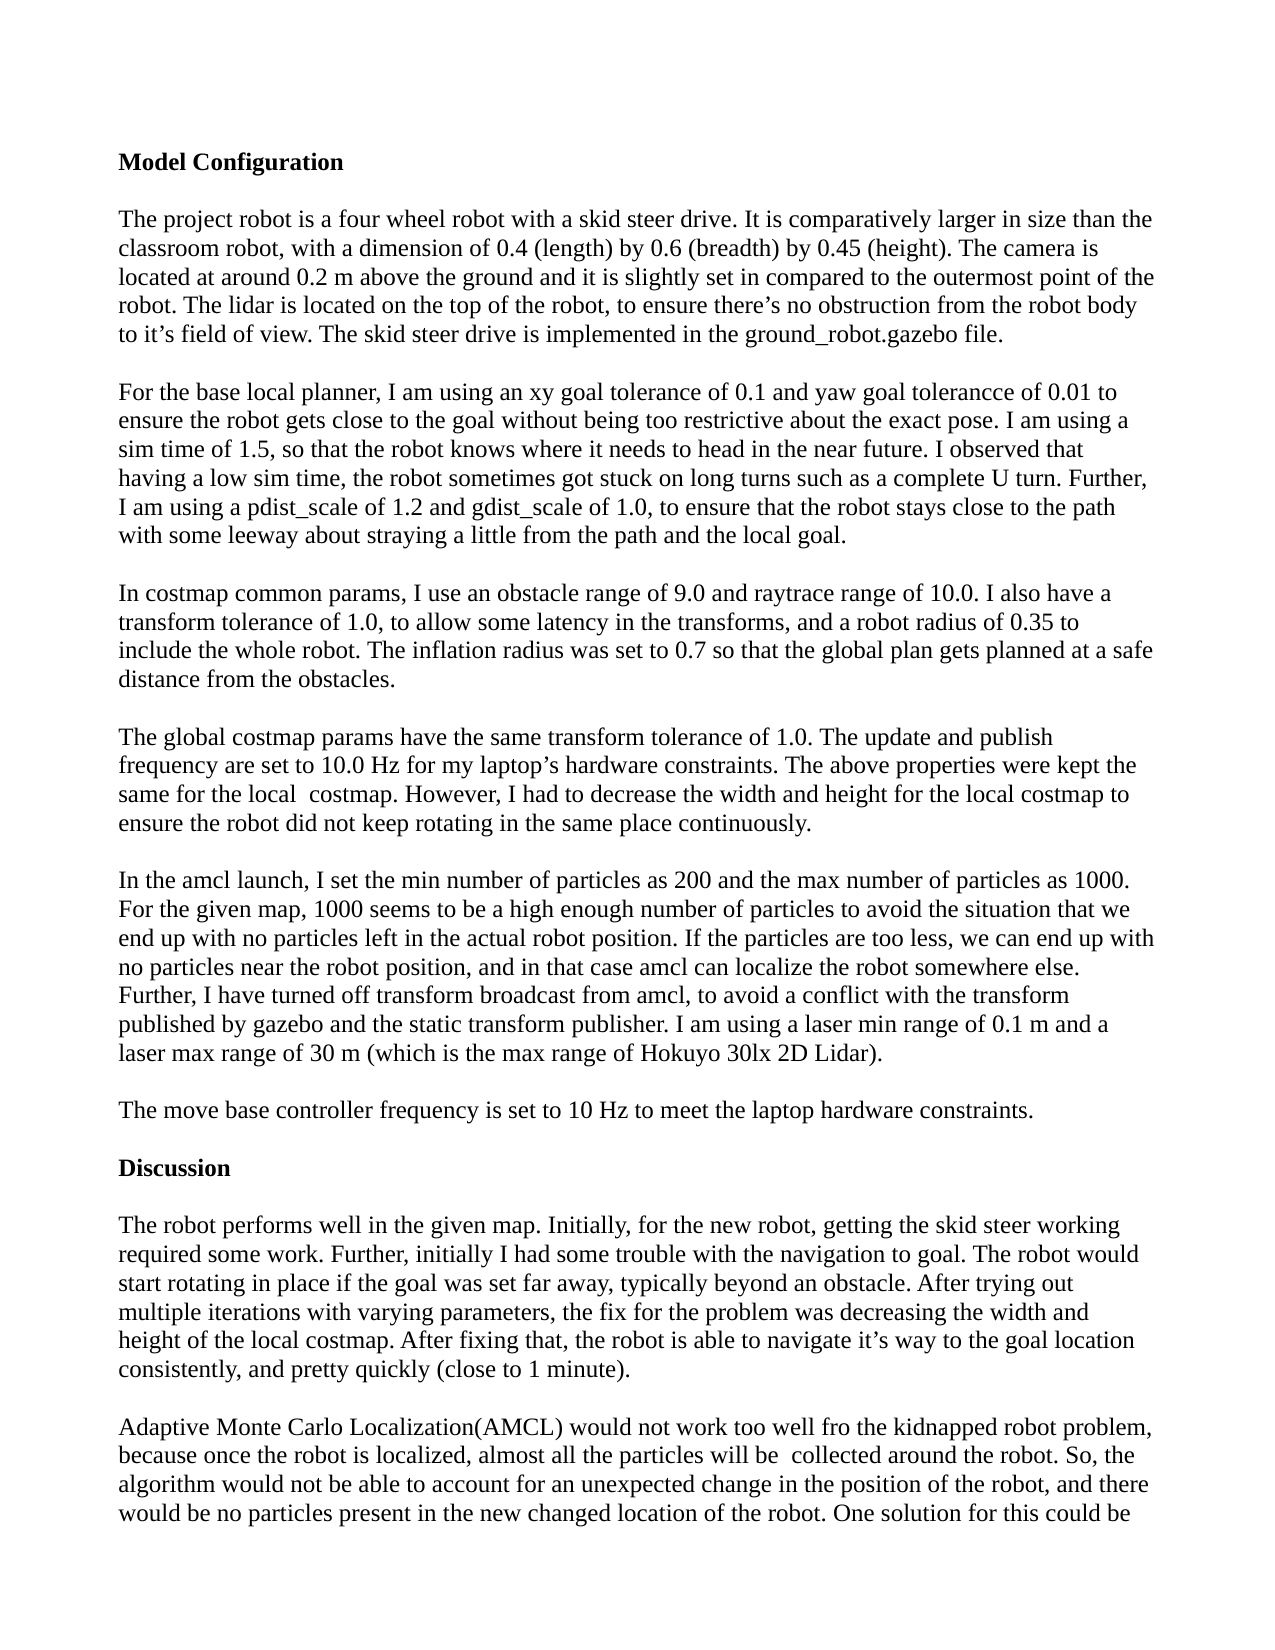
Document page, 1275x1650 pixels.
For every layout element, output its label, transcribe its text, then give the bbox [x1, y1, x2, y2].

text The project robot is a four wheel robot with a skid steer drive. It is comparatively larger in size than the classroom robot, with a dimension of 0.4 (length) by 0.6 (breadth) by 0.45 (height). The camera is located at around 0.2 m above the ground and it is slightly set in compared to the outermost point of the robot. The lidar is located on the top of the robot, to ensure there’s no obstruction from the robot body to it’s field of view. The skid steer drive is implemented in the ground_robot.gazebo file. [118, 204, 1157, 348]
text For the base local planner, I am using an xy goal tolerance of 0.1 and yaw goal tolerancce of 0.01 to ensure the robot gets close to the goal without being too restrictive about the exact pose. I am using a sim time of 1.5, so that the robot knows where it needs to head in the near future. I observed that having a low sim time, the robot sometimes got stuck on long turns such as a complete U turn. Further, I am using a pdist_scale of 1.2 and gdist_scale of 1.0, to ensure that the robot stays close to the path with some leeway about straying a little from the path and the local goal. [118, 377, 1157, 549]
text The robot performs well in the given map. Initially, for the new robot, getting the skid steer working required some work. Further, initially I had some trouble with the navigation to goal. The robot would start rotating in place if the goal was set far away, typically beyond an obstacle. After trying out multiple iterations with varying parameters, the fix for the problem was decreasing the width and height of the local costmap. After fixing that, the robot is able to navigate it’s way to the goal location consistently, and pretty quickly (close to 1 minute). [118, 1211, 1157, 1383]
text Adaptive Monte Carlo Localization(AMCL) would not work too well fro the kidnapped robot problem, because once the robot is localized, almost all the particles will be collected around the robot. So, the algorithm would not be able to account for an unexpected change in the position of the robot, and there would be no particles present in the new changed location of the robot. One solution for this could be [118, 1412, 1157, 1527]
text In costmap common params, I use an obstacle range of 9.0 and raytrace range of 10.0. I also have a transform tolerance of 1.0, to allow some latency in the transforms, and a robot radius of 0.35 to include the whole robot. The inflation radius was set to 0.7 so that the global plan gets planned at a safe distance from the obstacles. [118, 578, 1157, 693]
text Model Configuration [118, 147, 1157, 176]
text Discussion [118, 1153, 1157, 1182]
text In the amcl launch, I set the min number of particles as 200 and the max number of particles as 1000. For the given map, 1000 seems to be a high enough number of particles to avoid the situation that we end up with no particles left in the actual robot position. If the particles are too less, we can end up with no particles near the robot position, and in that case amcl can localize the robot somewhere else. Further, I have turned off transform broadcast from amcl, to avoid a conflict with the transform published by gazebo and the static transform publisher. I am using a laser min range of 0.1 m and a laser max range of 30 m (which is the max range of Hokuyo 30lx 2D Lidar). [118, 866, 1157, 1067]
text The move base controller frequency is set to 10 Hz to meet the laptop hardware constraints. [118, 1096, 1157, 1124]
text The global costmap params have the same transform tolerance of 1.0. The update and publish frequency are set to 10.0 Hz for my laptop’s hardware constraints. The above properties were kept the same for the local costmap. However, I had to decrease the width and height for the local costmap to ensure the robot did not keep rotating in the same place continuously. [118, 722, 1157, 837]
